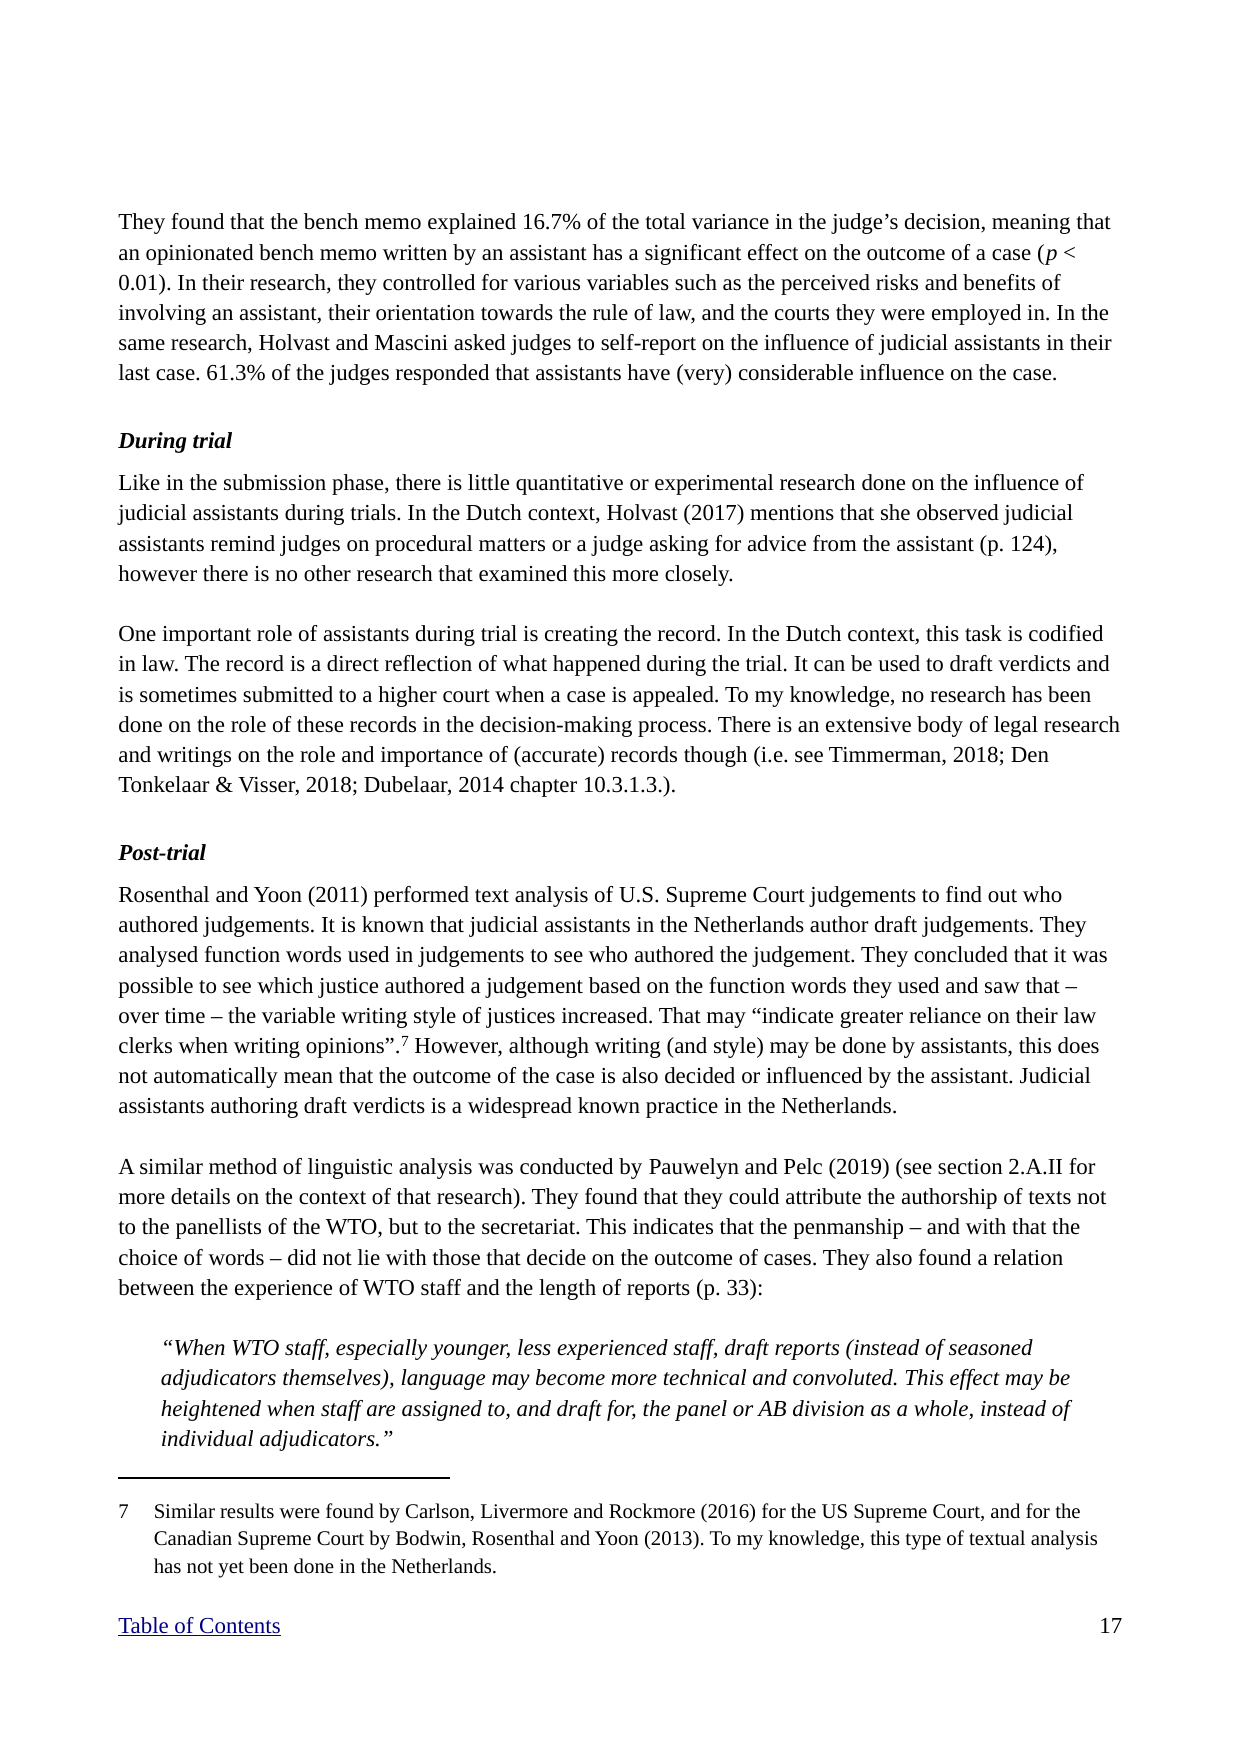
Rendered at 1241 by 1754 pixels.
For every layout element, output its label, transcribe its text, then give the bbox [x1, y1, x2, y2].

text “When WTO staff, especially younger, less experienced staff, draft reports (instead of seasoned adjudicators themselves), language may become more technical and convoluted. This effect may be heightened when staff are assigned to, and draft for, the panel or AB division as a whole, instead of individual adjudicators.” [161, 1334, 1122, 1451]
text They found that the bench memo explained 16.7% of the total variance in the judge’s decision, meaning that an opinionated bench memo written by an assistant has a significant effect on the outcome of a case (p < 0.01). In their research, they controlled for various variables such as the perceived risks and benefits of involving an assistant, their orientation towards the rule of law, and the courts they were employed in. In the same research, Holvast and Mascini asked judges to self-report on the influence of judicial assistants in their last case. 61.3% of the judges responded that assistants have (very) considerable influence on the case. [118, 208, 1122, 386]
text One important role of assistants during trial is creating the record. In the Dutch context, this task is codified in law. The record is a direct reflection of what happened during the trial. It can be used to draft verdicts and is sometimes submitted to a higher court when a case is appealed. To my knowledge, no research has been done on the role of these records in the decision-making process. There is an extensive body of legal research and writings on the role and importance of (accurate) records though (i.e. see Timmerman, 2018; Den Tonkelaar & Visser, 2018; Dubelaar, 2014 chapter 10.3.1.3.). [118, 620, 1122, 798]
text Like in the submission phase, there is little quantitative or experimental research done on the influence of judicial assistants during trials. In the Dutch context, Holvast (2017) mentions that she observed judicial assistants remind judges on procedural matters or a judge asking for advice from the assistant (p. 124), however there is no other research that examined this more closely. [118, 469, 1122, 586]
text Rosenthal and Yoon (2011) performed text analysis of U.S. Supreme Court judgements to find out who authored judgements. It is known that judicial assistants in the Netherlands author draft judgements. They analysed function words used in judgements to see who authored the judgement. They concluded that it was possible to see which justice authored a judgement based on the function words they used and saw that – over time – the variable writing style of justices increased. That may “indicate greater reliance on their law clerks when writing opinions”. However, although writing (and style) may be done by assistants, this does not automatically mean that the outcome of the case is also decided or influenced by the assistant. Judicial assistants authoring draft verdicts is a widespread known practice in the Netherlands. [118, 881, 1122, 1119]
text A similar method of linguistic analysis was conducted by Pauwelyn and Pelc (2019) (see section 2.A.II for more details on the context of that research). They found that they could attribute the authorship of texts not to the panellists of the WTO, but to the secretariat. This indicates that the penmanship – and with that the choice of words – did not lie with those that decide on the outcome of cases. They also found a relation between the experience of WTO staff and the length of reports (p. 33): [118, 1153, 1122, 1300]
subtitle Post-trial [118, 839, 1122, 865]
subtitle During trial [118, 427, 1122, 453]
text Similar results were found by Carlson, Livermore and Rockmore (2016) for the US Supreme Court, and for the Canadian Supreme Court by Bodwin, Rosenthal and Yoon (2013). To my knowledge, this type of textual analysis has not yet been done in the Netherlands. [118, 1499, 1122, 1578]
